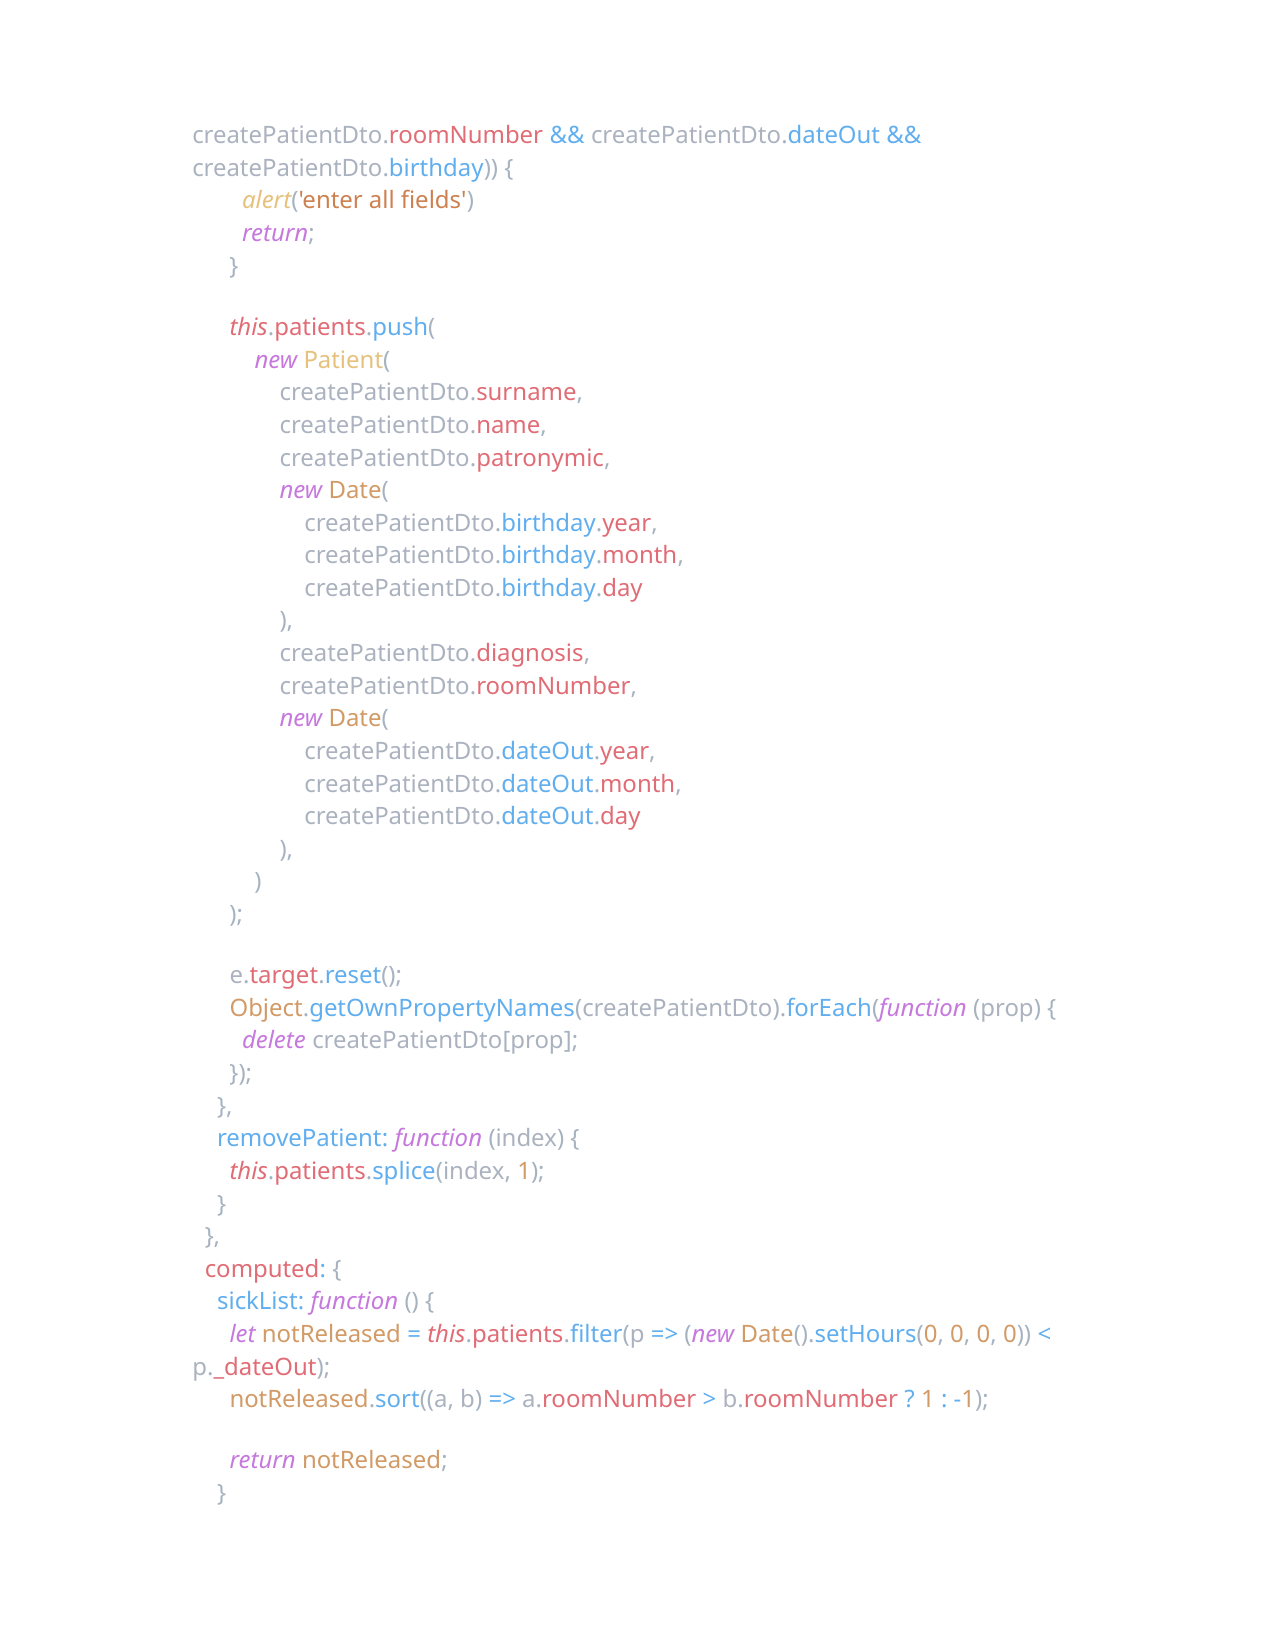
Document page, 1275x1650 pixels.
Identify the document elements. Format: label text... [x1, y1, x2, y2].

text createPatientDto.roomNumber && createPatientDto.dateOut && createPatientDto.birthday)) { alert('enter all fields') return; } this.patients.push( new Patient( createPatientDto.surname, createPatientDto.name, createPatientDto.patronymic, new Date( createPatientDto.birthday.year, createPatientDto.birthday.month, createPatientDto.birthday.day ), createPatientDto.diagnosis, createPatientDto.roomNumber, new Date( createPatientDto.dateOut.year, createPatientDto.dateOut.month, createPatientDto.dateOut.day ), ) ); e.target.reset(); Object.getOwnPropertyNames(createPatientDto).forEach(function (prop) { delete createPatientDto[prop]; }); }, removePatient: function (index) { this.patients.splice(index, 1); } }, computed: { sickList: function () { let notReleased = this.patients.filter(p => (new Date().setHours(0, 0, 0, 0)) < p._dateOut); notReleased.sort((a, b) => a.roomNumber > b.roomNumber ? 1 : -1); return notReleased; } [192, 118, 1157, 1508]
